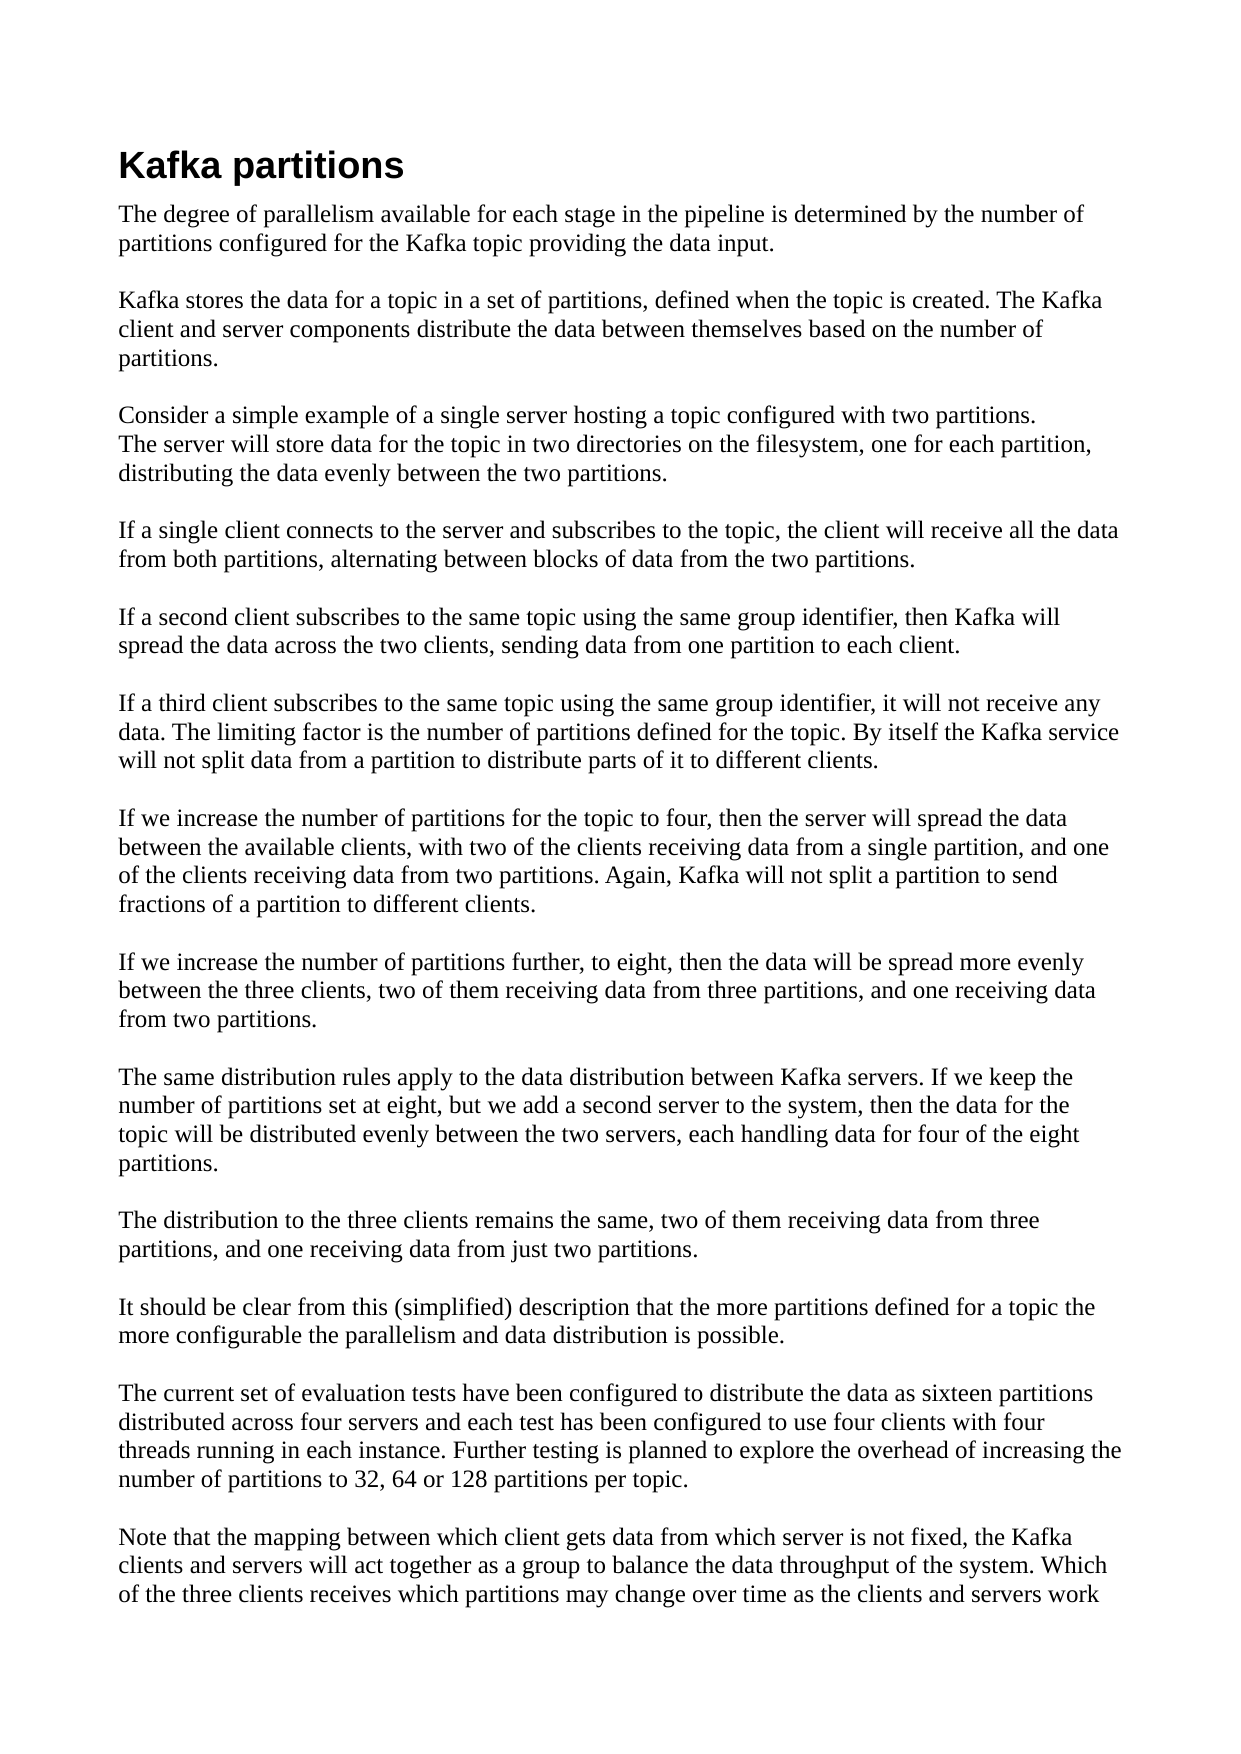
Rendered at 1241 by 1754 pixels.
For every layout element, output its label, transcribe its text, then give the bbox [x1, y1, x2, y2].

text It should be clear from this (simplified) description that the more partitions defined for a topic the more configurable the parallelism and data distribution is possible. [118, 1292, 1122, 1349]
text Kafka stores the data for a topic in a set of partitions, defined when the topic is created. The Kafka client and server components distribute the data between themselves based on the number of partitions. [118, 286, 1122, 372]
text The degree of parallelism available for each stage in the pipeline is determined by the number of partitions configured for the Kafka topic providing the data input. [118, 199, 1122, 257]
text If a second client subscribes to the same topic using the same group identifier, then Kafka will spread the data across the two clients, sending data from one partition to each client. [118, 602, 1122, 659]
text The same distribution rules apply to the data distribution between Kafka servers. If we keep the number of partitions set at eight, but we add a second server to the system, then the data for the topic will be distributed evenly between the two servers, each handling data for four of the eight partitions. [118, 1062, 1122, 1177]
text Consider a simple example of a single server hosting a topic configured with two partitions. [118, 401, 1122, 429]
text If we increase the number of partitions further, to eight, then the data will be spread more evenly between the three clients, two of them receiving data from three partitions, and one receiving data from two partitions. [118, 947, 1122, 1033]
text The distribution to the three clients remains the same, two of them receiving data from three partitions, and one receiving data from just two partitions. [118, 1206, 1122, 1263]
text Note that the mapping between which client gets data from which server is not fixed, the Kafka clients and servers will act together as a group to balance the data throughput of the system. Which of the three clients receives which partitions may change over time as the clients and servers work [118, 1522, 1122, 1608]
subtitle Kafka partitions [118, 143, 1122, 187]
text The server will store data for the topic in two directories on the filesystem, one for each partition, distributing the data evenly between the two partitions. [118, 429, 1122, 487]
text If a single client connects to the server and subscribes to the topic, the client will receive all the data from both partitions, alternating between blocks of data from the two partitions. [118, 516, 1122, 573]
text If a third client subscribes to the same topic using the same group identifier, it will not receive any data. The limiting factor is the number of partitions defined for the topic. By itself the Kafka service will not split data from a partition to distribute parts of it to different clients. [118, 688, 1122, 774]
text If we increase the number of partitions for the topic to four, then the server will spread the data between the available clients, with two of the clients receiving data from a single partition, and one of the clients receiving data from two partitions. Again, Kafka will not split a partition to send fractions of a partition to different clients. [118, 803, 1122, 918]
text The current set of evaluation tests have been configured to distribute the data as sixteen partitions distributed across four servers and each test has been configured to use four clients with four threads running in each instance. Further testing is planned to explore the overhead of increasing the number of partitions to 32, 64 or 128 partitions per topic. [118, 1378, 1122, 1493]
